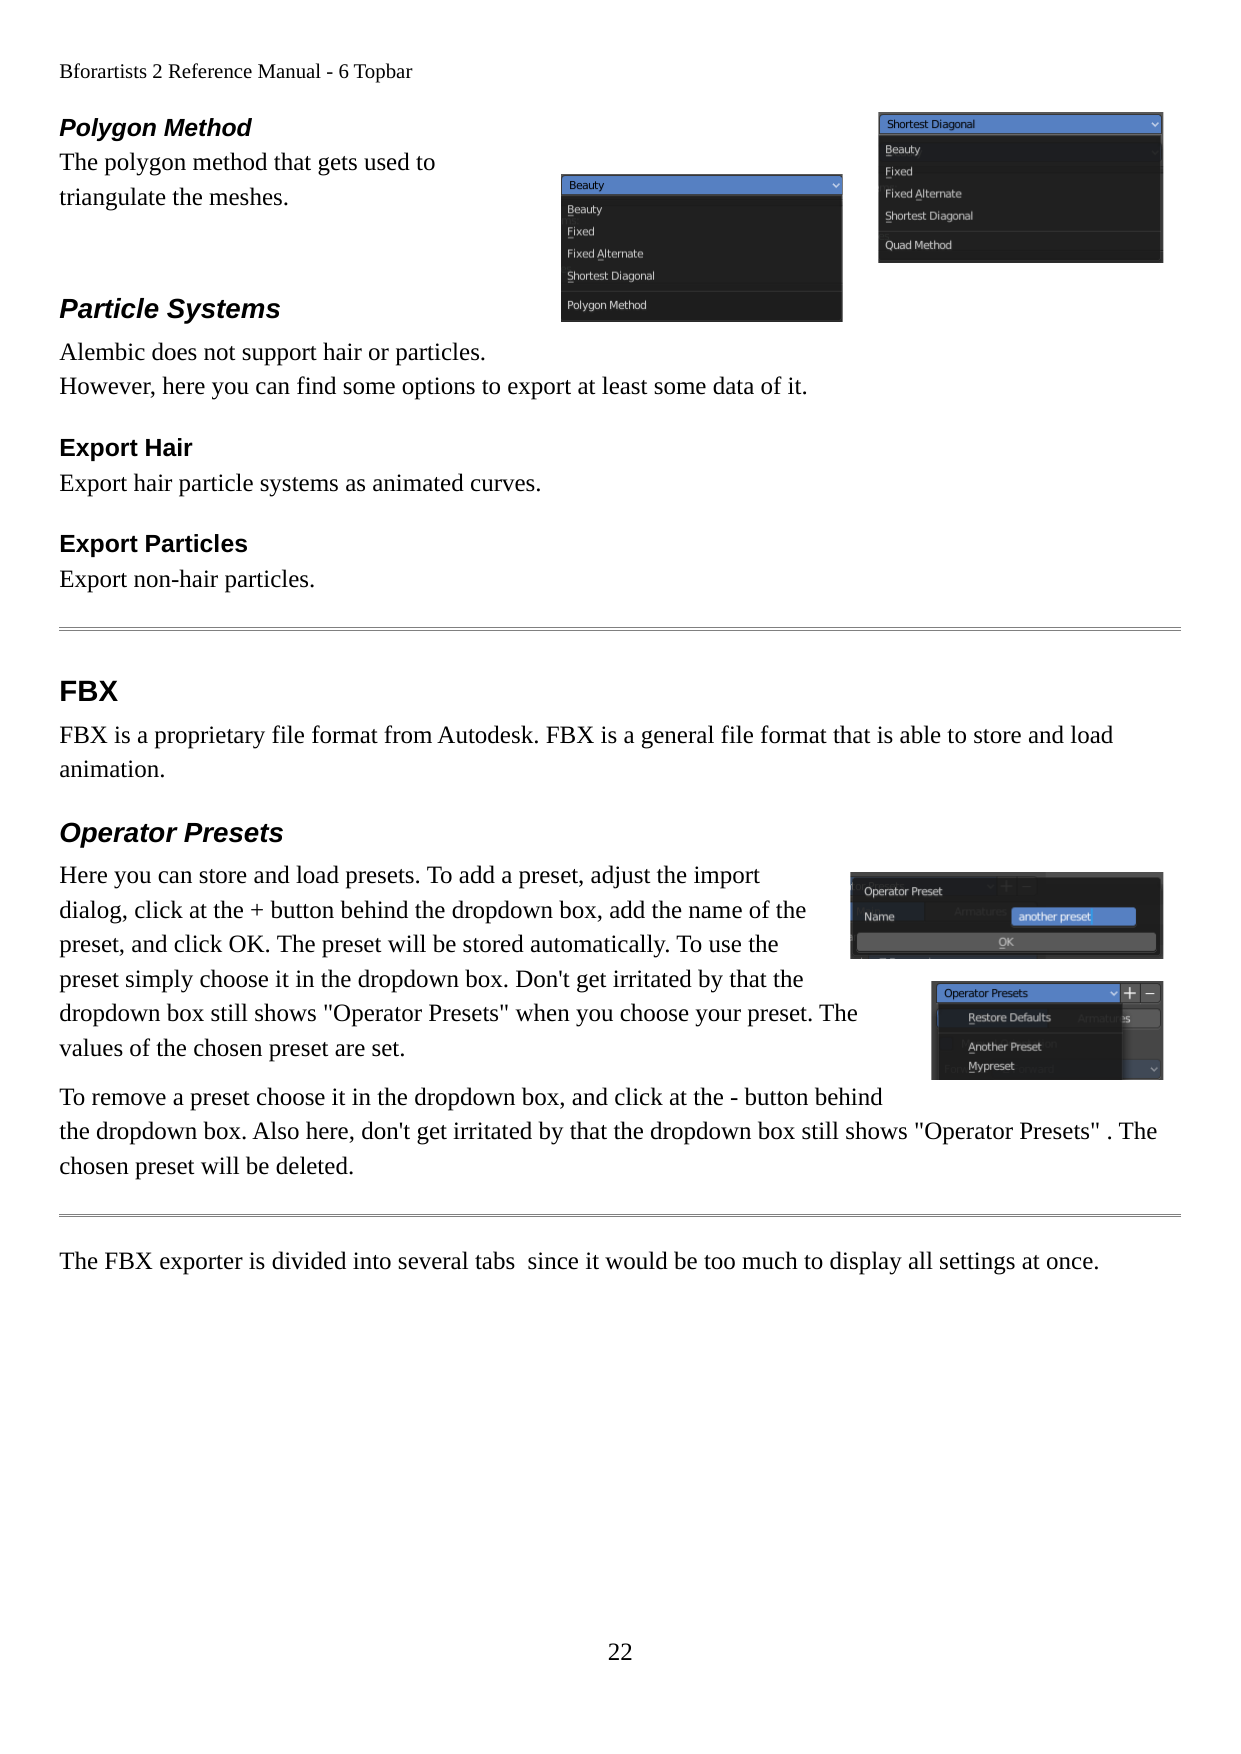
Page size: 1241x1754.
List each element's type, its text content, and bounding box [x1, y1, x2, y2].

picture [850, 872, 1164, 959]
text The FBX exporter is divided into several tabs since it would be too much to display all settings at once. [59, 1246, 1181, 1275]
text Export hair particle systems as animated curves. [59, 468, 1181, 496]
subtitle FBX [59, 674, 1181, 708]
text To remove a preset choose it in the dropdown box, and click at the - button behind the dropdown box. Also here, don't get irritated by that the dropdown box still shows "Operator Presets" . The chosen preset will be deleted. [59, 1082, 1181, 1180]
text The polygon method that gets used to triangulate the meshes. [59, 147, 878, 211]
text Export non-hair particles. [59, 564, 1181, 593]
picture [561, 174, 843, 322]
text Here you can store and load presets. To add a preset, adjust the import dialog, click at the + button behind the dropdown box, add the name of the preset, and click OK. The preset will be stored automatically. To use the preset simply choose it in the dropdown box. Don't get irritated by that the dropdown box still shows "Operator Presets" when you choose your preset. The values of the chosen preset are set. [59, 861, 1181, 1062]
subtitle Polygon Method [59, 113, 878, 141]
picture [878, 112, 1164, 263]
subtitle Export Hair [59, 433, 1181, 461]
picture [931, 981, 1164, 1080]
text Alembic does not support hair or particles. However, here you can find some options to export at least some data of it. [59, 337, 1181, 400]
text FBX is a proprietary file format from Autodesk. FBX is a general file format that is able to store and load animation. [59, 720, 1181, 783]
subtitle [1164, 113, 1181, 141]
subtitle Operator Presets [59, 816, 1181, 848]
subtitle Export Particles [59, 529, 1181, 558]
subtitle Particle Systems [59, 292, 1181, 324]
